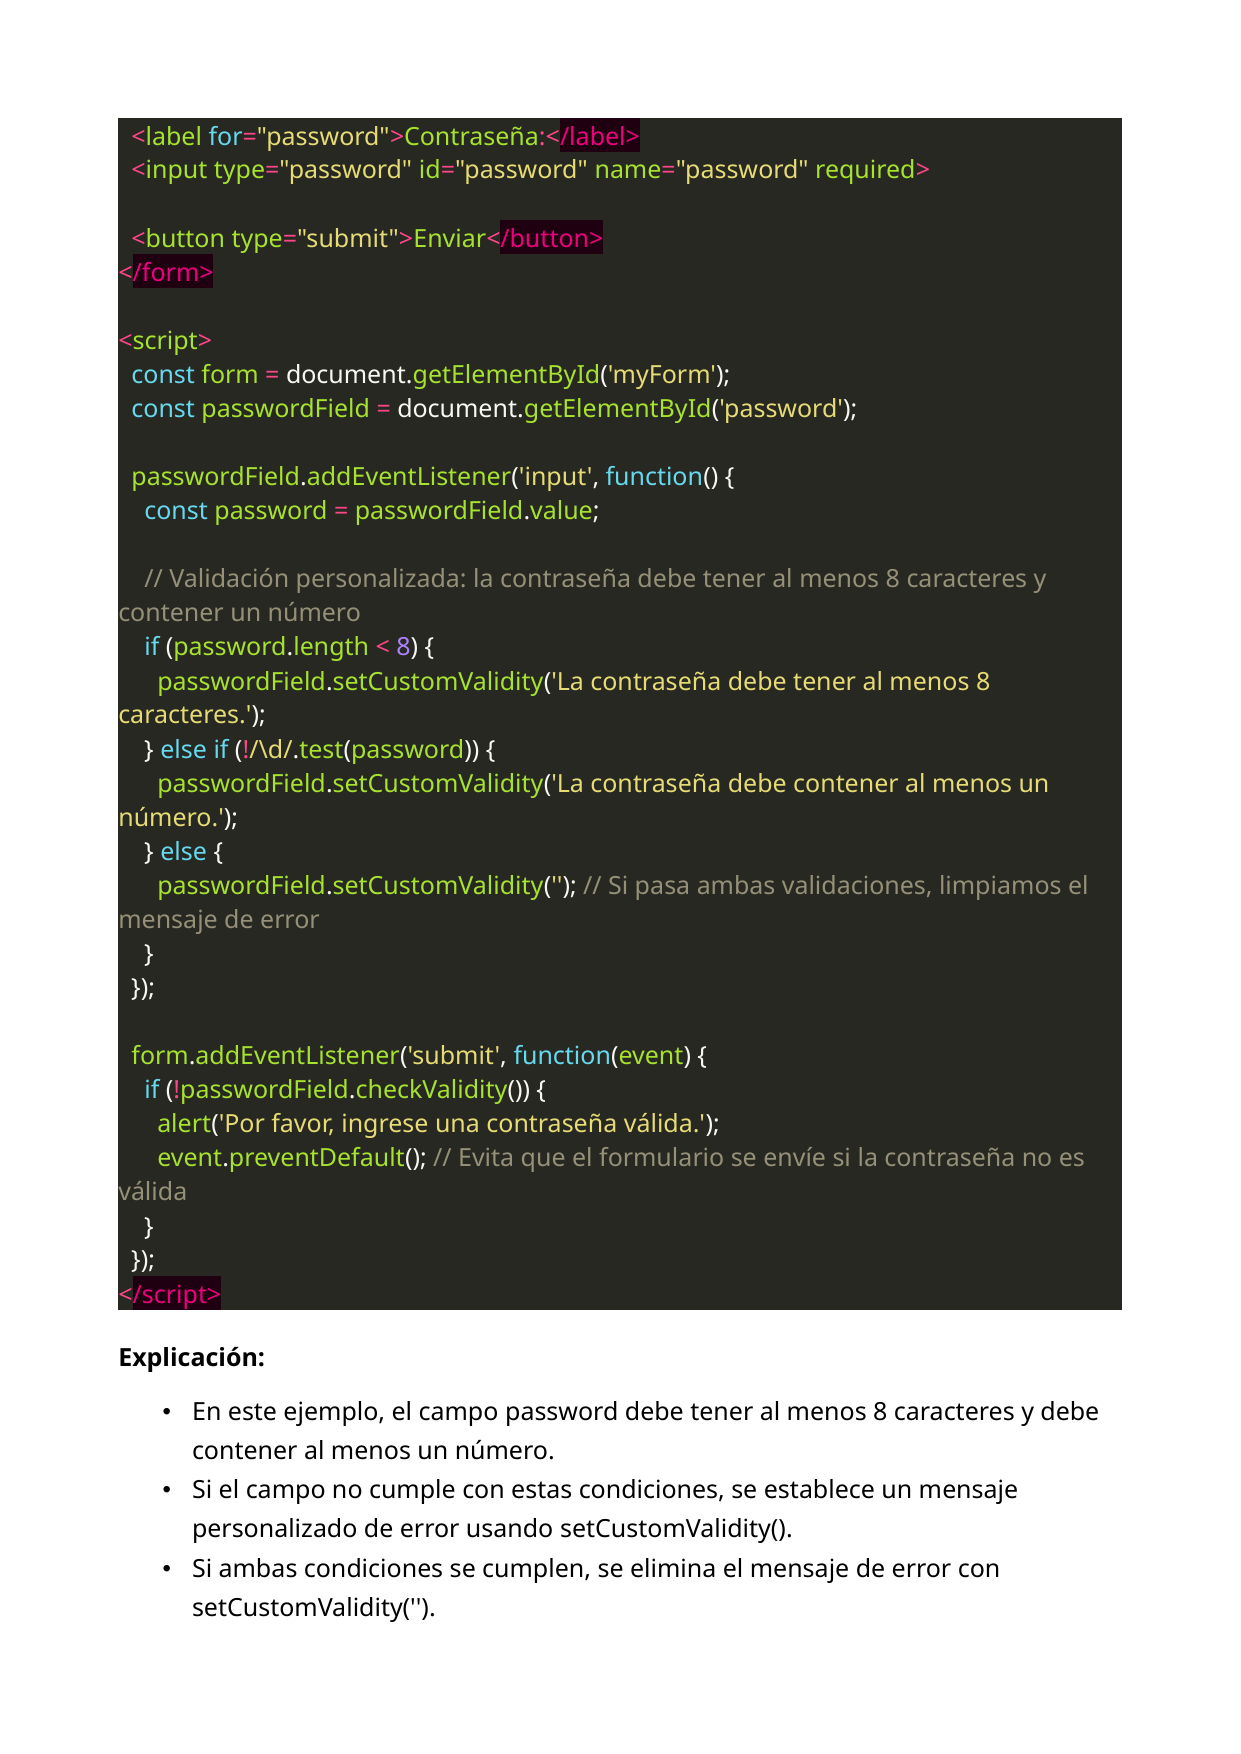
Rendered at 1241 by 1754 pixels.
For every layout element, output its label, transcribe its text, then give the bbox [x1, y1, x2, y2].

text alert('Por favor, ingrese una contraseña válida.'); [118, 1106, 1122, 1140]
text const form = document.getElementById('myForm'); [118, 357, 1122, 391]
list Si ambas condiciones se cumplen, se elimina el mensaje de error con setCustomValidity(''). [162, 1550, 1122, 1623]
text }); [118, 1242, 1122, 1276]
text <button type="submit">Enviar</button> [118, 220, 1122, 254]
text passwordField.addEventListener('input', function() { [118, 459, 1122, 493]
text event.preventDefault(); // Evita que el formulario se envíe si la contraseña no es válida [118, 1140, 1122, 1208]
text passwordField.setCustomValidity('La contraseña debe tener al menos 8 caracteres.'); [118, 663, 1122, 731]
list En este ejemplo, el campo password debe tener al menos 8 caracteres y debe contener al menos un número. [162, 1393, 1122, 1467]
text const passwordField = document.getElementById('password'); [118, 391, 1122, 425]
text form.addEventListener('submit', function(event) { [118, 1038, 1122, 1072]
text } else if (!/\d/.test(password)) { [118, 731, 1122, 765]
text // Validación personalizada: la contraseña debe tener al menos 8 caracteres y contener un número [118, 561, 1122, 629]
text if (password.length < 8) { [118, 629, 1122, 663]
text }); [118, 970, 1122, 1004]
text } [118, 936, 1122, 970]
list Si el campo no cumple con estas condiciones, se establece un mensaje personalizado de error usando setCustomValidity(). [162, 1472, 1122, 1545]
text </form> [118, 254, 1122, 288]
text Explicación: [118, 1340, 1122, 1374]
text passwordField.setCustomValidity(''); // Si pasa ambas validaciones, limpiamos el mensaje de error [118, 867, 1122, 936]
text <label for="password">Contraseña:</label> [118, 118, 1122, 152]
text const password = passwordField.value; [118, 493, 1122, 527]
text </script> [118, 1276, 1122, 1310]
text } else { [118, 833, 1122, 867]
text <script> [118, 322, 1122, 357]
text passwordField.setCustomValidity('La contraseña debe contener al menos un número.'); [118, 765, 1122, 833]
text <input type="password" id="password" name="password" required> [118, 152, 1122, 186]
text } [118, 1208, 1122, 1242]
text if (!passwordField.checkValidity()) { [118, 1072, 1122, 1106]
